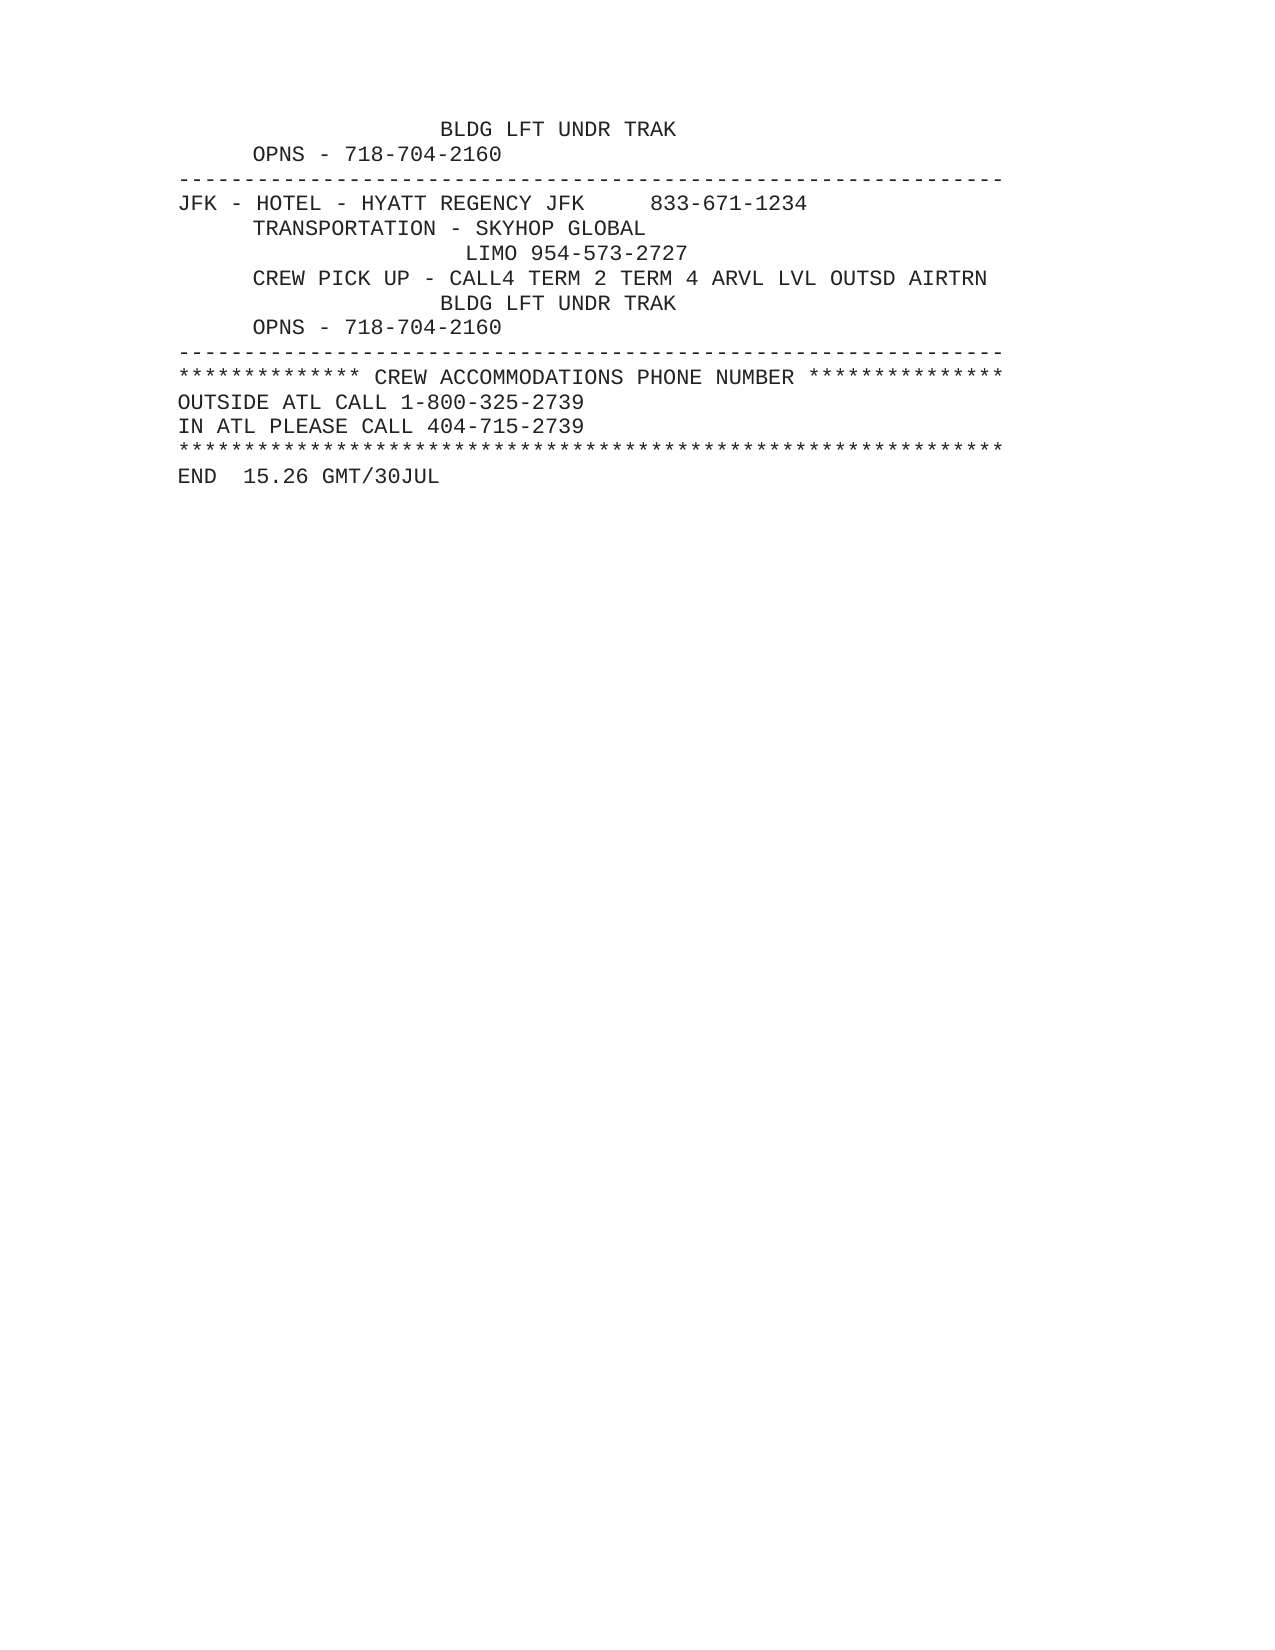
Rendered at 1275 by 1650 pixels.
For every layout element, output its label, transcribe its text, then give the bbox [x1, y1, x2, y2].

text --------------------------------------------------------------- [177, 341, 1098, 366]
text OUTSIDE ATL CALL 1-800-325-2739 [177, 391, 1098, 416]
text BLDG LFT UNDR TRAK [177, 118, 1098, 143]
text END 15.26 GMT/30JUL [177, 465, 1098, 490]
text BLDG LFT UNDR TRAK [177, 292, 1098, 316]
text OPNS - 718-704-2160 [177, 143, 1098, 168]
text OPNS - 718-704-2160 [177, 316, 1098, 341]
text *************************************************************** [177, 440, 1098, 465]
text LIMO 954-573-2727 [177, 242, 1098, 267]
text IN ATL PLEASE CALL 404-715-2739 [177, 416, 1098, 440]
text JFK - HOTEL - HYATT REGENCY JFK 833-671-1234 [177, 192, 1098, 217]
text CREW PICK UP - CALL4 TERM 2 TERM 4 ARVL LVL OUTSD AIRTRN [177, 267, 1098, 292]
text --------------------------------------------------------------- [177, 168, 1098, 192]
text ************** CREW ACCOMMODATIONS PHONE NUMBER *************** [177, 366, 1098, 391]
text TRANSPORTATION - SKYHOP GLOBAL [177, 217, 1098, 242]
